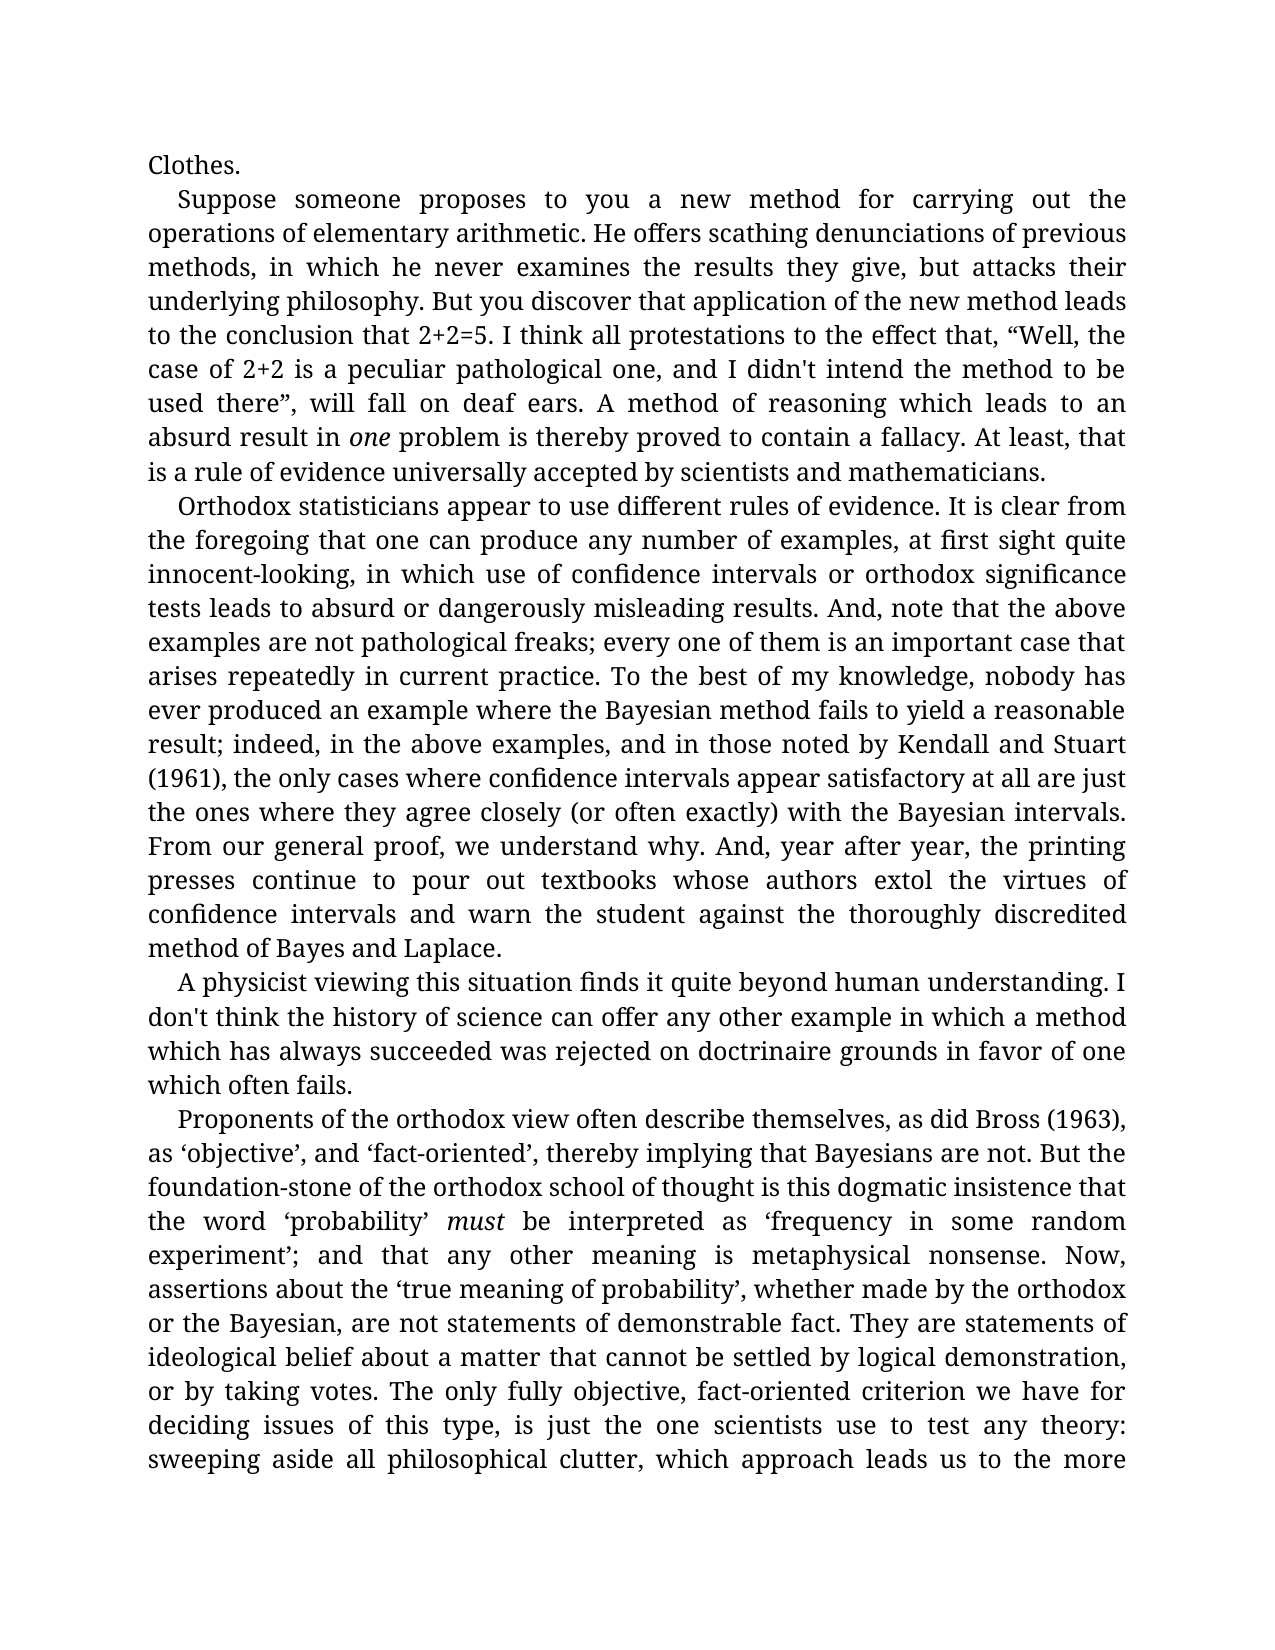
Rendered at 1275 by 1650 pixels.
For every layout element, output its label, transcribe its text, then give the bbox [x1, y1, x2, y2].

text Suppose someone proposes to you a new method for carrying out the operations of elementary arithmetic. He offers scathing denunciations of previous methods, in which he never examines the results they give, but attacks their underlying philosophy. But you discover that application of the new method leads to the conclusion that 2+2=5. I think all protestations to the effect that, “Well, the case of 2+2 is a peculiar pathological one, and I didn't intend the method to be used there”, will fall on deaf ears. A method of reasoning which leads to an absurd result in one problem is thereby proved to contain a fallacy. At least, that is a rule of evidence universally accepted by scientists and mathematicians. [148, 182, 1127, 488]
text Proponents of the orthodox view often describe themselves, as did Bross (1963), as ‘objective’, and ‘fact-oriented’, thereby implying that Bayesians are not. But the foundation-stone of the orthodox school of thought is this dogmatic insistence that the word ‘probability’ must be interpreted as ‘frequency in some random experiment’; and that any other meaning is metaphysical nonsense. Now, assertions about the ‘true meaning of probability’, whether made by the orthodox or the Bayesian, are not statements of demonstrable fact. They are statements of ideological belief about a matter that cannot be settled by logical demonstration, or by taking votes. The only fully objective, fact-oriented criterion we have for deciding issues of this type, is just the one scientists use to test any theory: sweeping aside all philosophical clutter, which approach leads us to the more [148, 1101, 1127, 1476]
text Orthodox statisticians appear to use different rules of evidence. It is clear from the foregoing that one can produce any number of examples, at first sight quite innocent-looking, in which use of confidence intervals or orthodox significance tests leads to absurd or dangerously misleading results. And, note that the above examples are not pathological freaks; every one of them is an important case that arises repeatedly in current practice. To the best of my knowledge, nobody has ever produced an example where the Bayesian method fails to yield a reasonable result; indeed, in the above examples, and in those noted by Kendall and Stuart (1961), the only cases where confidence intervals appear satisfactory at all are just the ones where they agree closely (or often exactly) with the Bayesian intervals. From our general proof, we understand why. And, year after year, the printing presses continue to pour out textbooks whose authors extol the virtues of confidence intervals and warn the student against the thoroughly discredited method of Bayes and Laplace. [148, 488, 1127, 965]
text Clothes. [148, 148, 1127, 182]
text A physicist viewing this situation finds it quite beyond human understanding. I don't think the history of science can offer any other example in which a method which has always succeeded was rejected on doctrinaire grounds in favor of one which often fails. [148, 965, 1127, 1101]
